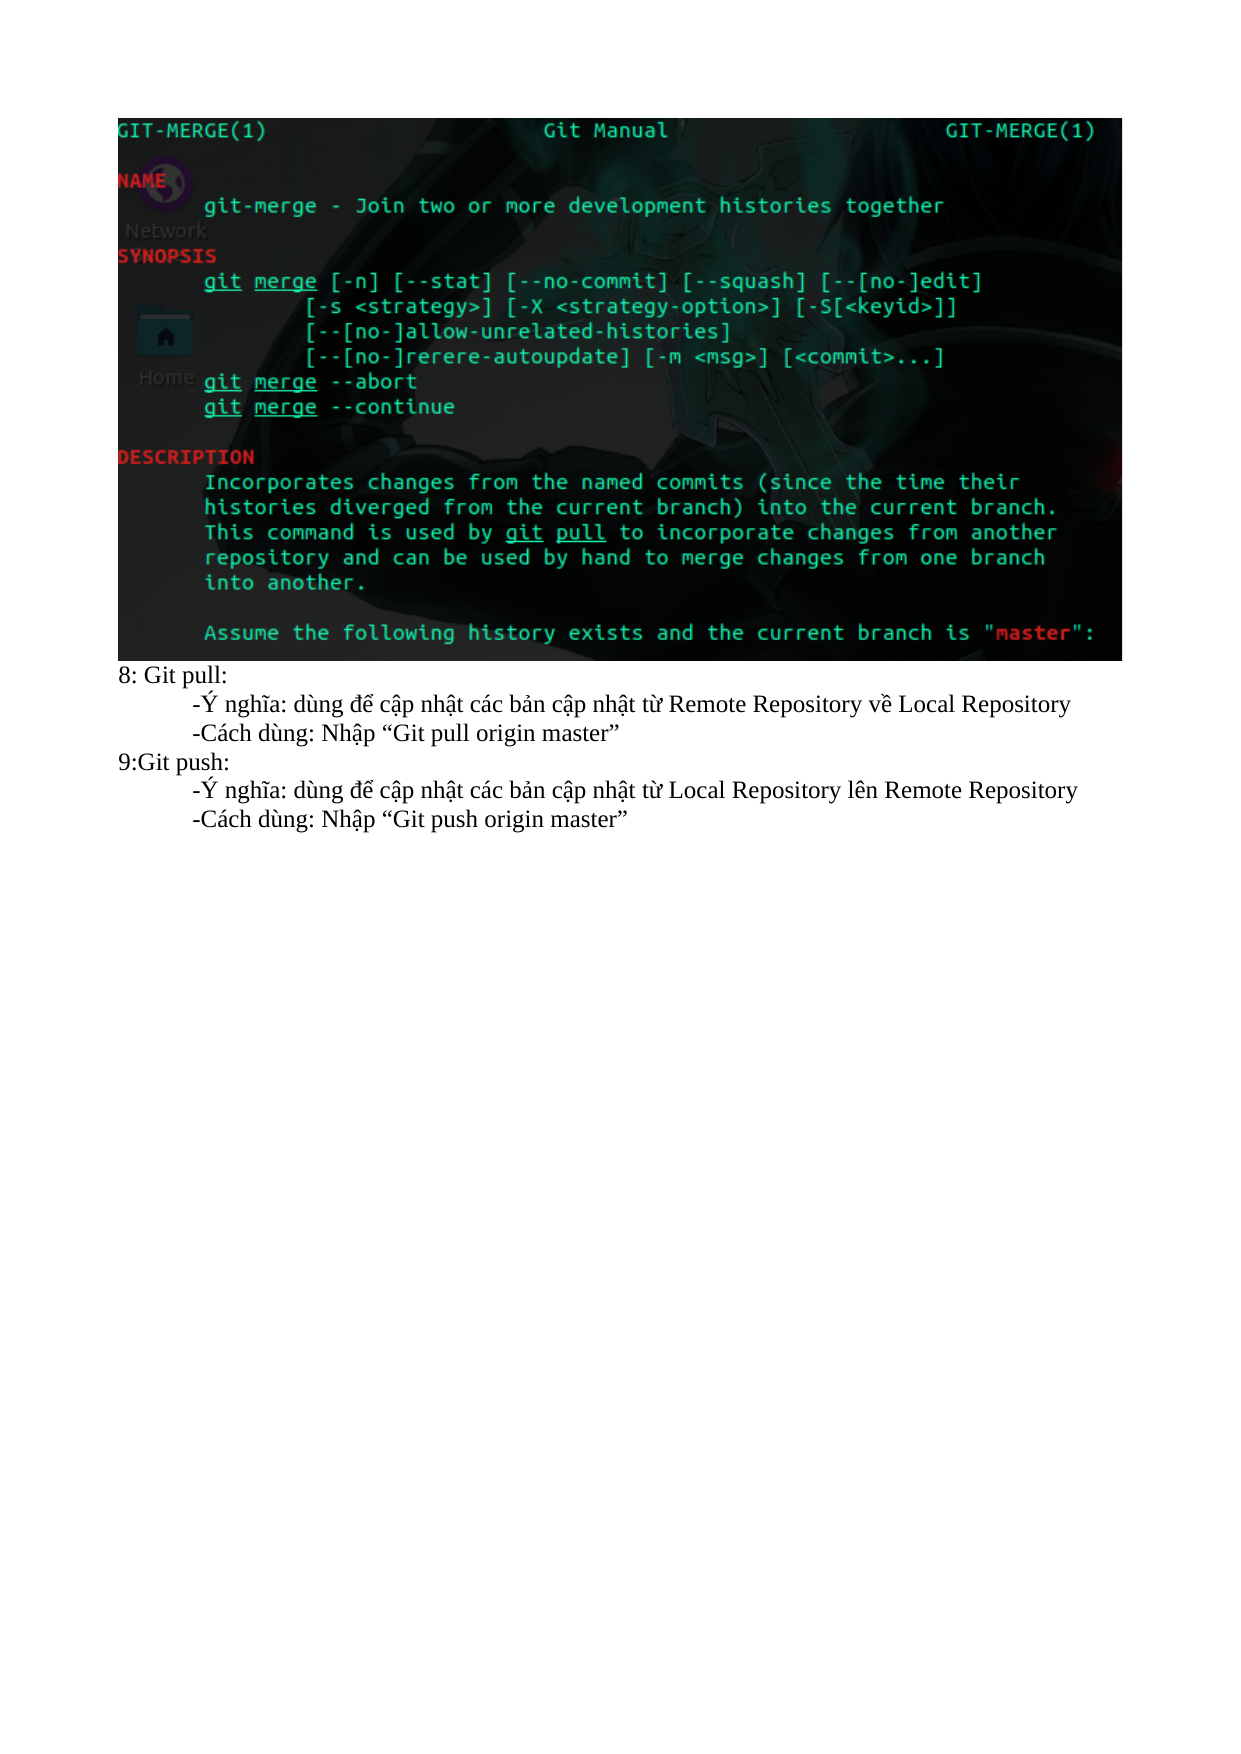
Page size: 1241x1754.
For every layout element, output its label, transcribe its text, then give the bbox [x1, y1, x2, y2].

text 8: Git pull: [118, 661, 1122, 689]
text 9:Git push: [118, 747, 1122, 776]
text -Cách dùng: Nhập “Git push origin master” [118, 804, 1122, 833]
text -Ý nghĩa: dùng để cập nhật các bản cập nhật từ Remote Repository về Local Repository [118, 689, 1122, 718]
picture [118, 118, 1123, 661]
text -Cách dùng: Nhập “Git pull origin master” [118, 718, 1122, 747]
text -Ý nghĩa: dùng để cập nhật các bản cập nhật từ Local Repository lên Remote Repository [118, 776, 1122, 804]
